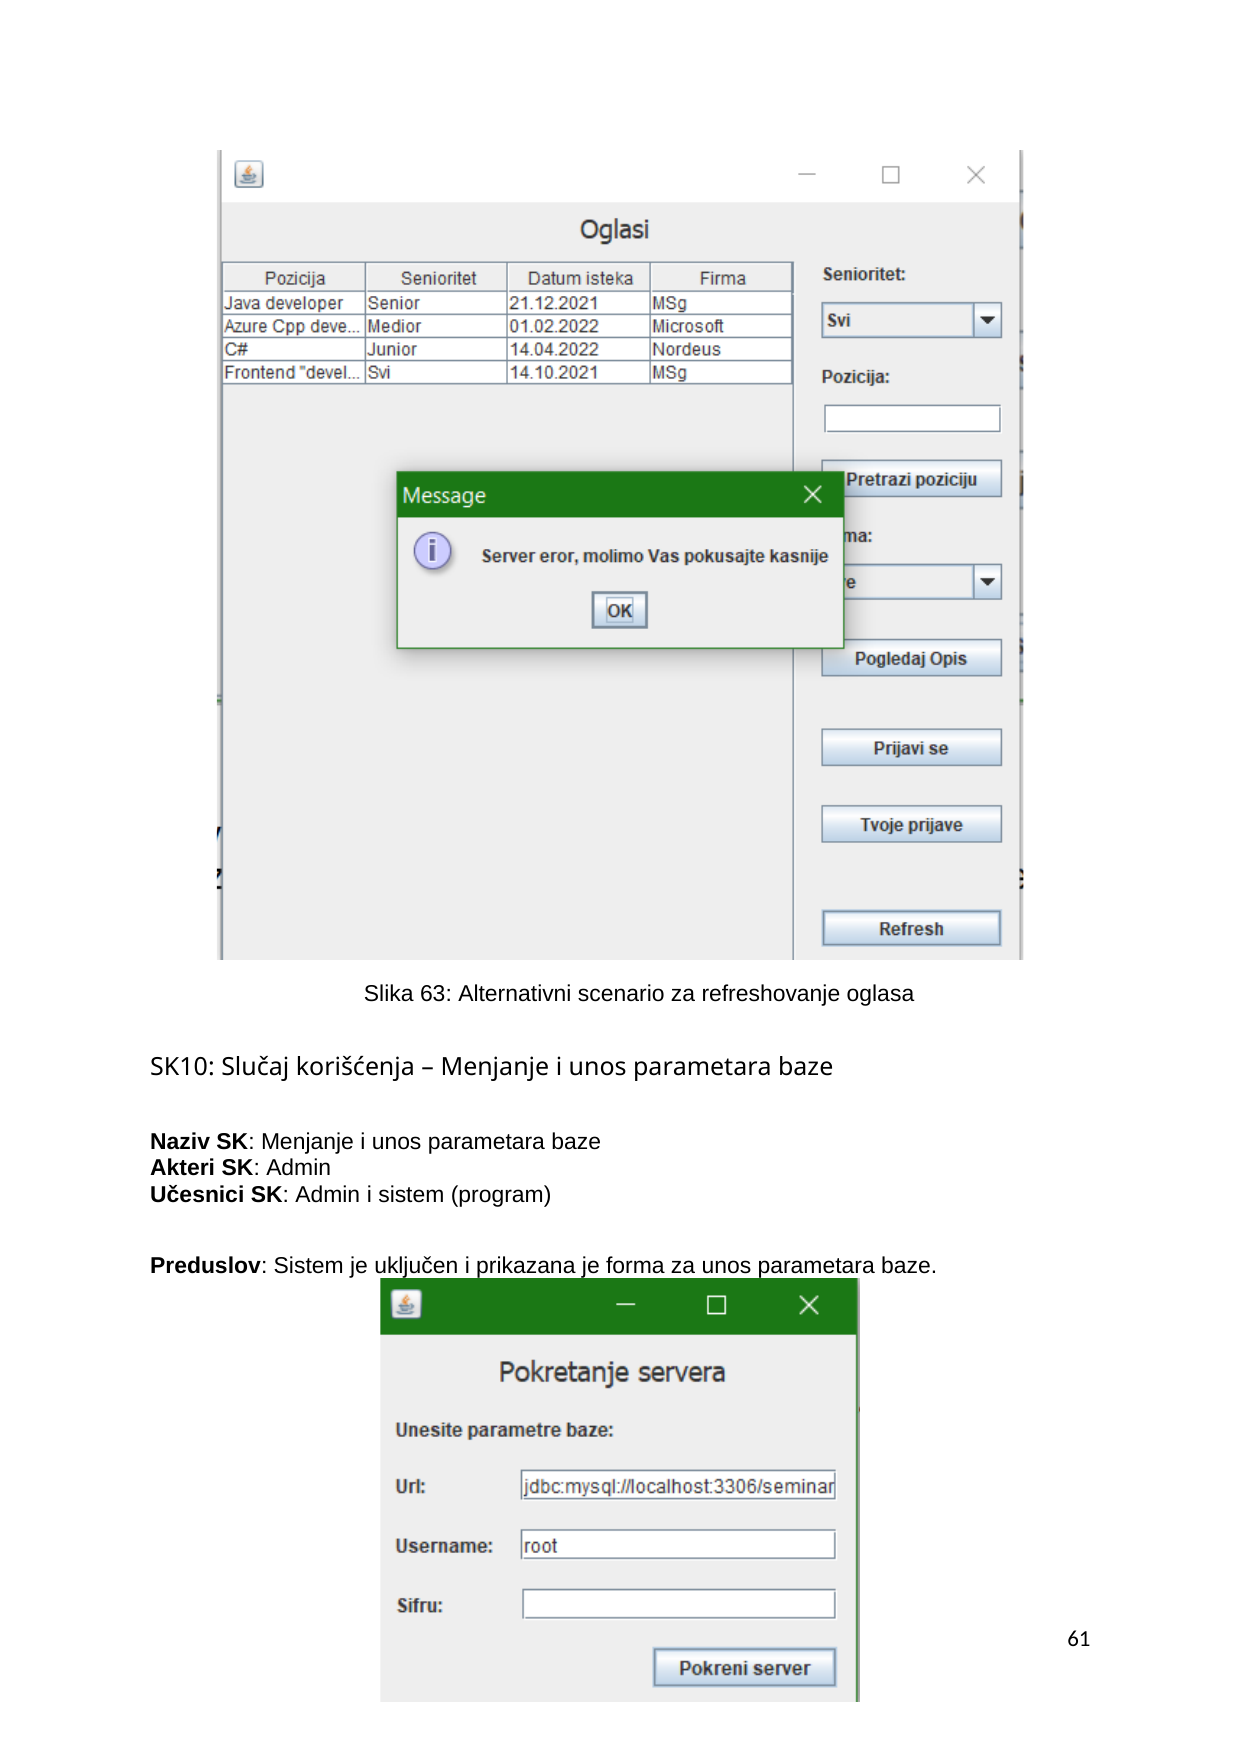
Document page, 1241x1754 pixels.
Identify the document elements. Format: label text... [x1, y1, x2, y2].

text Naziv SK: Menjanje i unos parametara baze [150, 1128, 1090, 1154]
text Preduslov: Sistem je uključen i prikazana je forma za unos parametara baze. [150, 1252, 1090, 1278]
picture [380, 1278, 860, 1702]
picture [216, 150, 1024, 960]
text Akteri SK: Admin [150, 1154, 1090, 1181]
subtitle SK10: Slučaj korišćenja – Menjanje i unos parametara baze [150, 1049, 1090, 1083]
text Učesnici SK: Admin i sistem (program) [150, 1181, 1090, 1207]
text Slika 63: Alternativni scenario za refreshovanje oglasa [187, 952, 1090, 1007]
